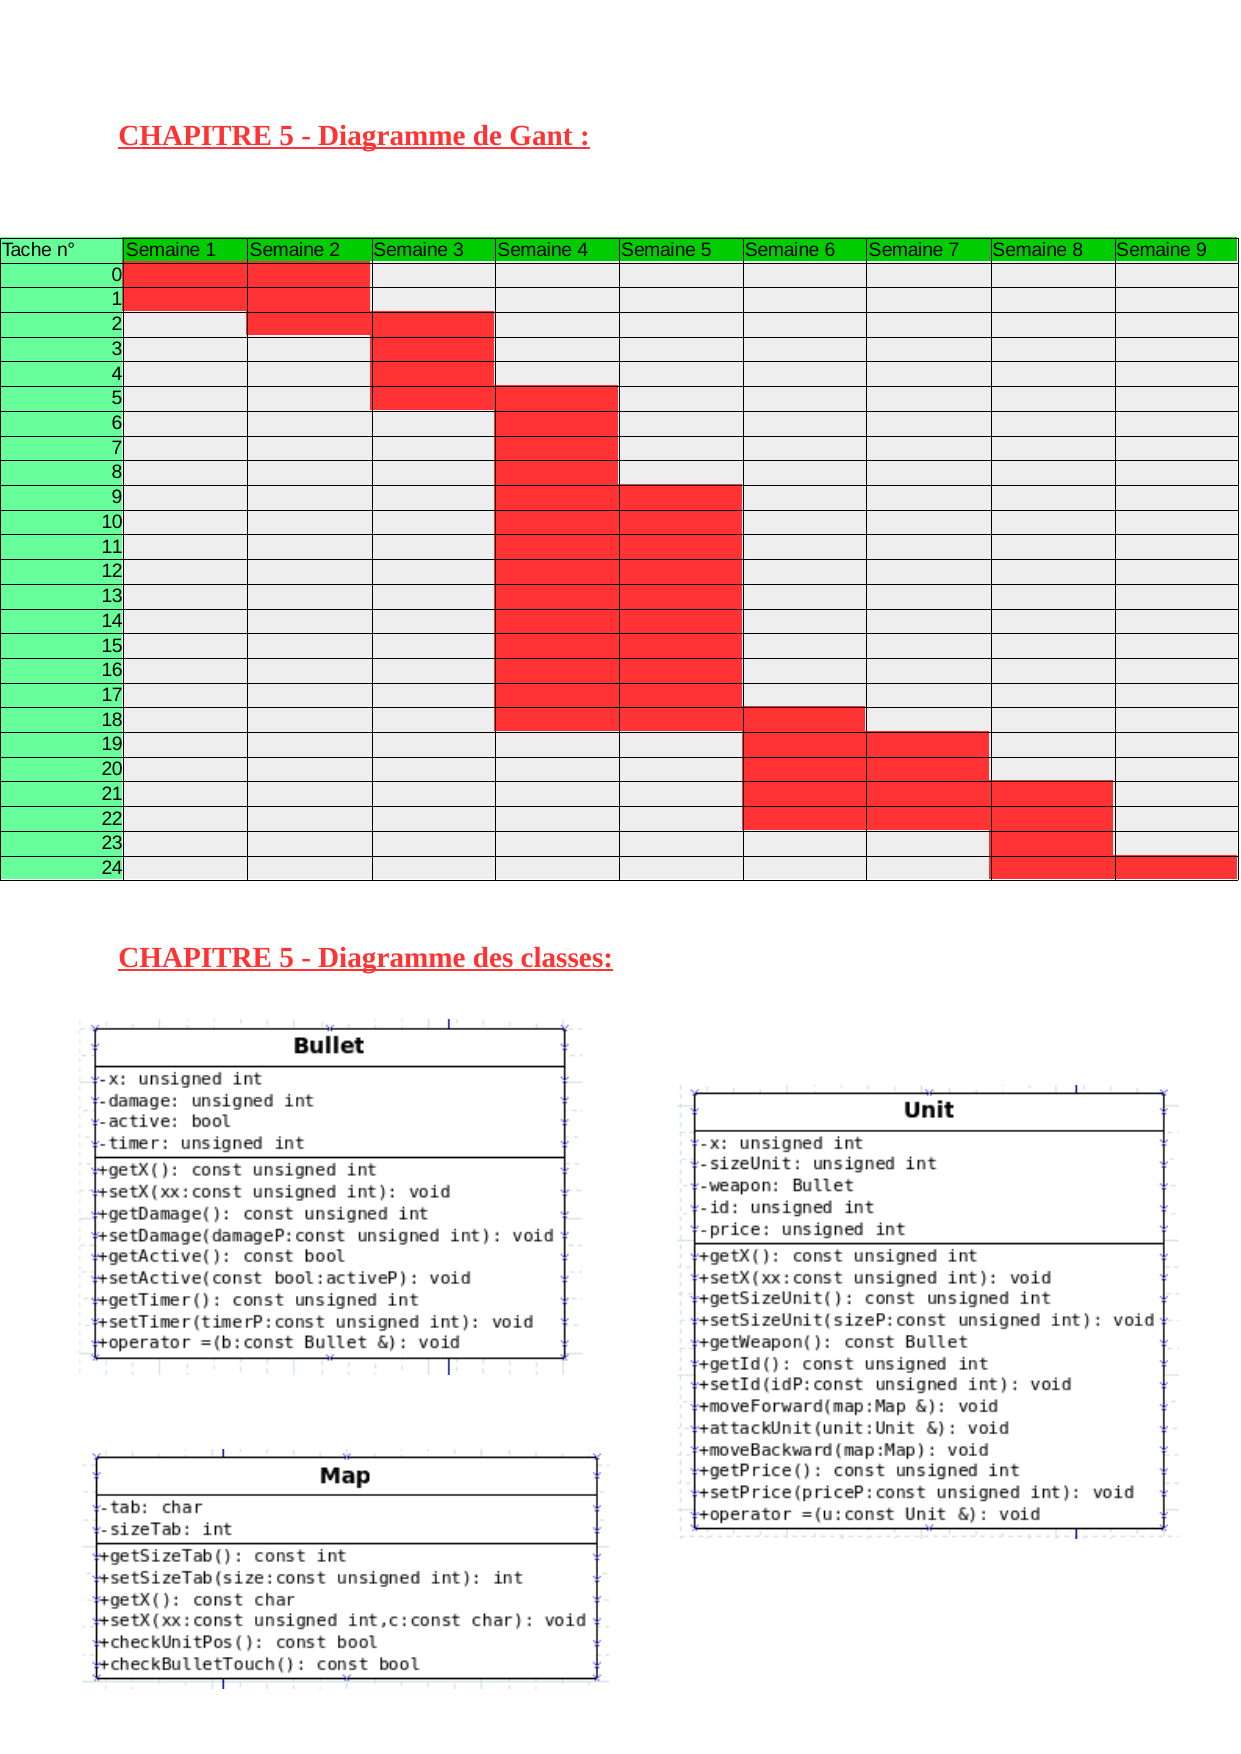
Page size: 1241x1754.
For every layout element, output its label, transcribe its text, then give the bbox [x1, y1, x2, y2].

picture [79, 1019, 583, 1375]
picture [677, 1085, 1179, 1539]
picture [82, 1449, 609, 1689]
text CHAPITRE 5 - Diagramme des classes: [118, 940, 1122, 974]
text CHAPITRE 5 - Diagramme de Gant : [118, 118, 1122, 152]
